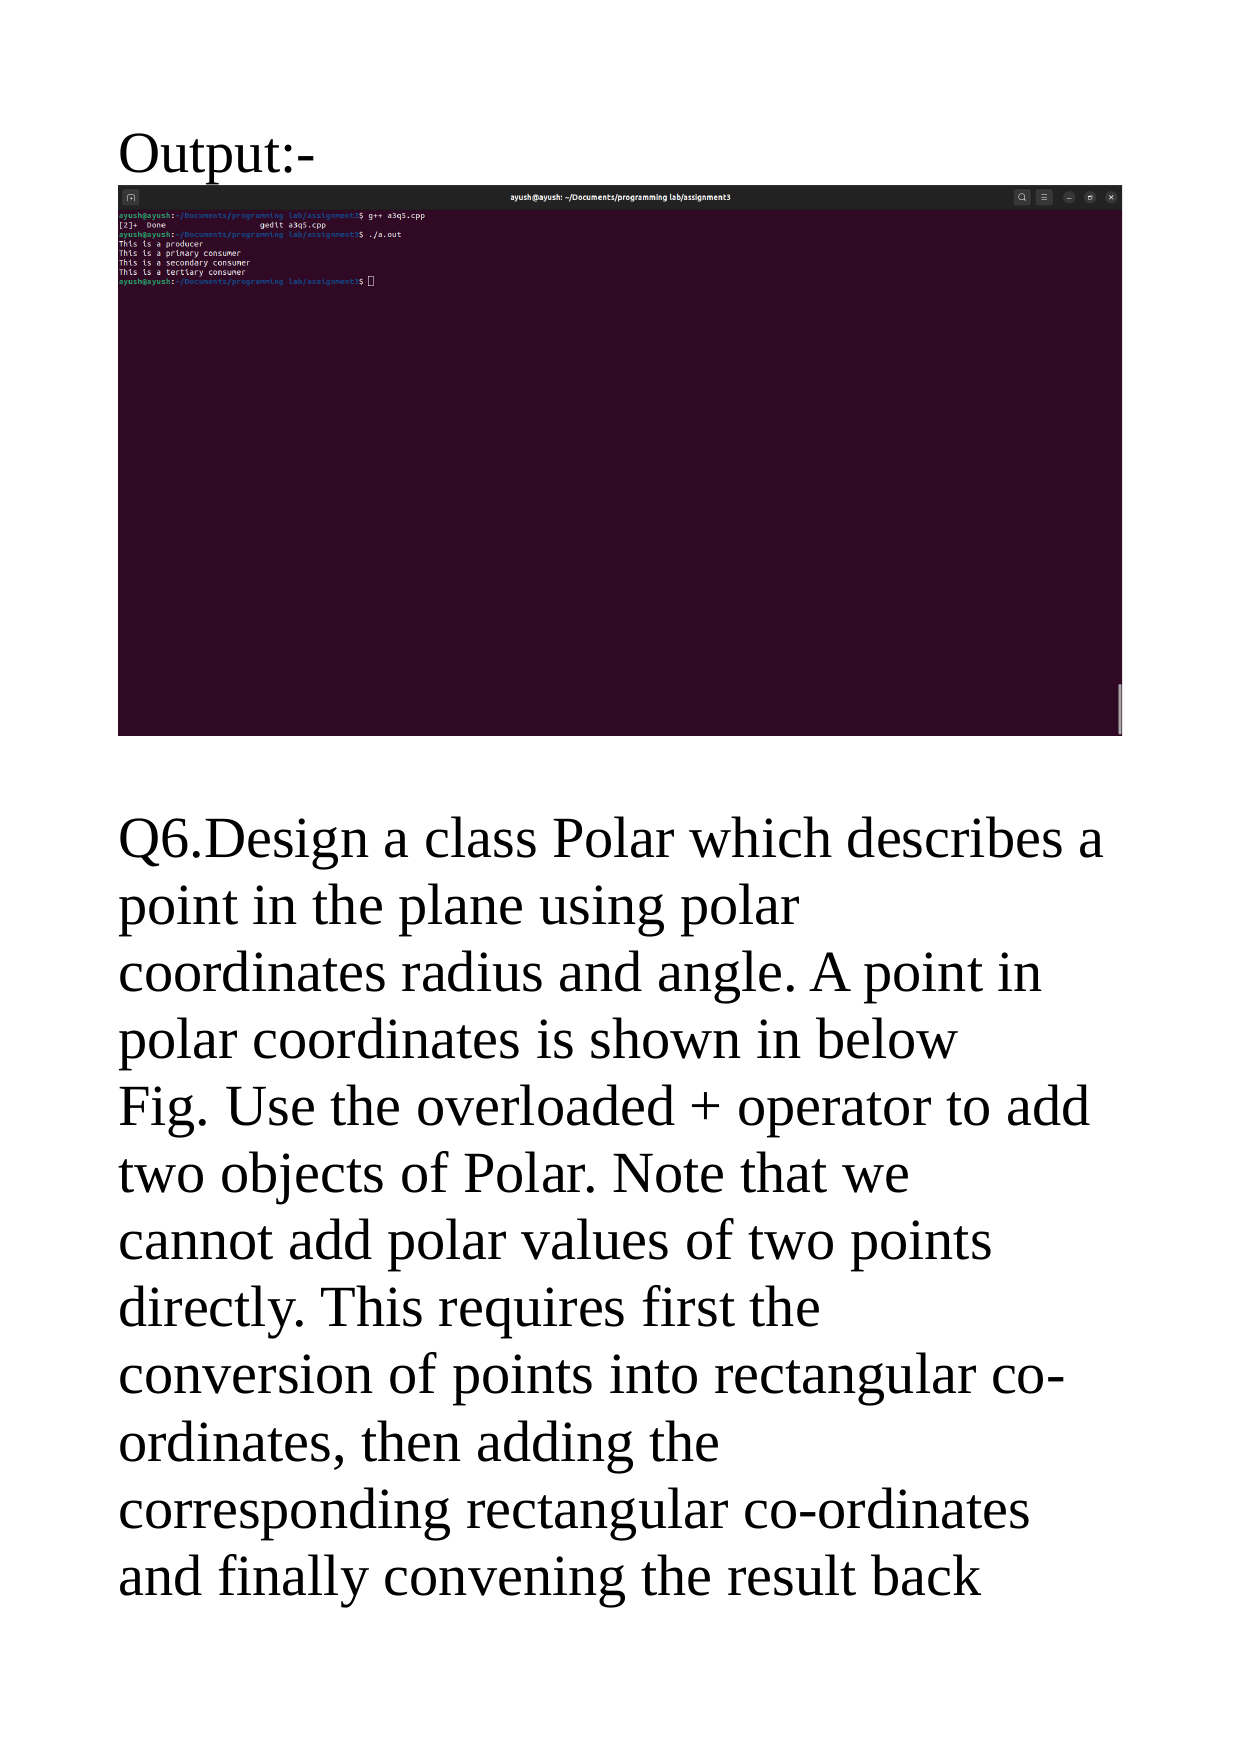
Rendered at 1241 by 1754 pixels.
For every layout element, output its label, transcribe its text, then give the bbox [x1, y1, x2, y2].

text Output:- [118, 118, 1122, 185]
text Q6.Design a class Polar which describes a point in the plane using polar [118, 803, 1122, 937]
text conversion of points into rectangular co-ordinates, then adding the [118, 1339, 1122, 1474]
picture [118, 185, 1123, 736]
text cannot add polar values of two points directly. This requires first the [118, 1205, 1122, 1339]
text Fig. Use the overloaded + operator to add two objects of Polar. Note that we [118, 1071, 1122, 1205]
text coordinates radius and angle. A point in polar coordinates is shown in below [118, 937, 1122, 1071]
text corresponding rectangular co-ordinates and finally convening the result back [118, 1474, 1122, 1608]
